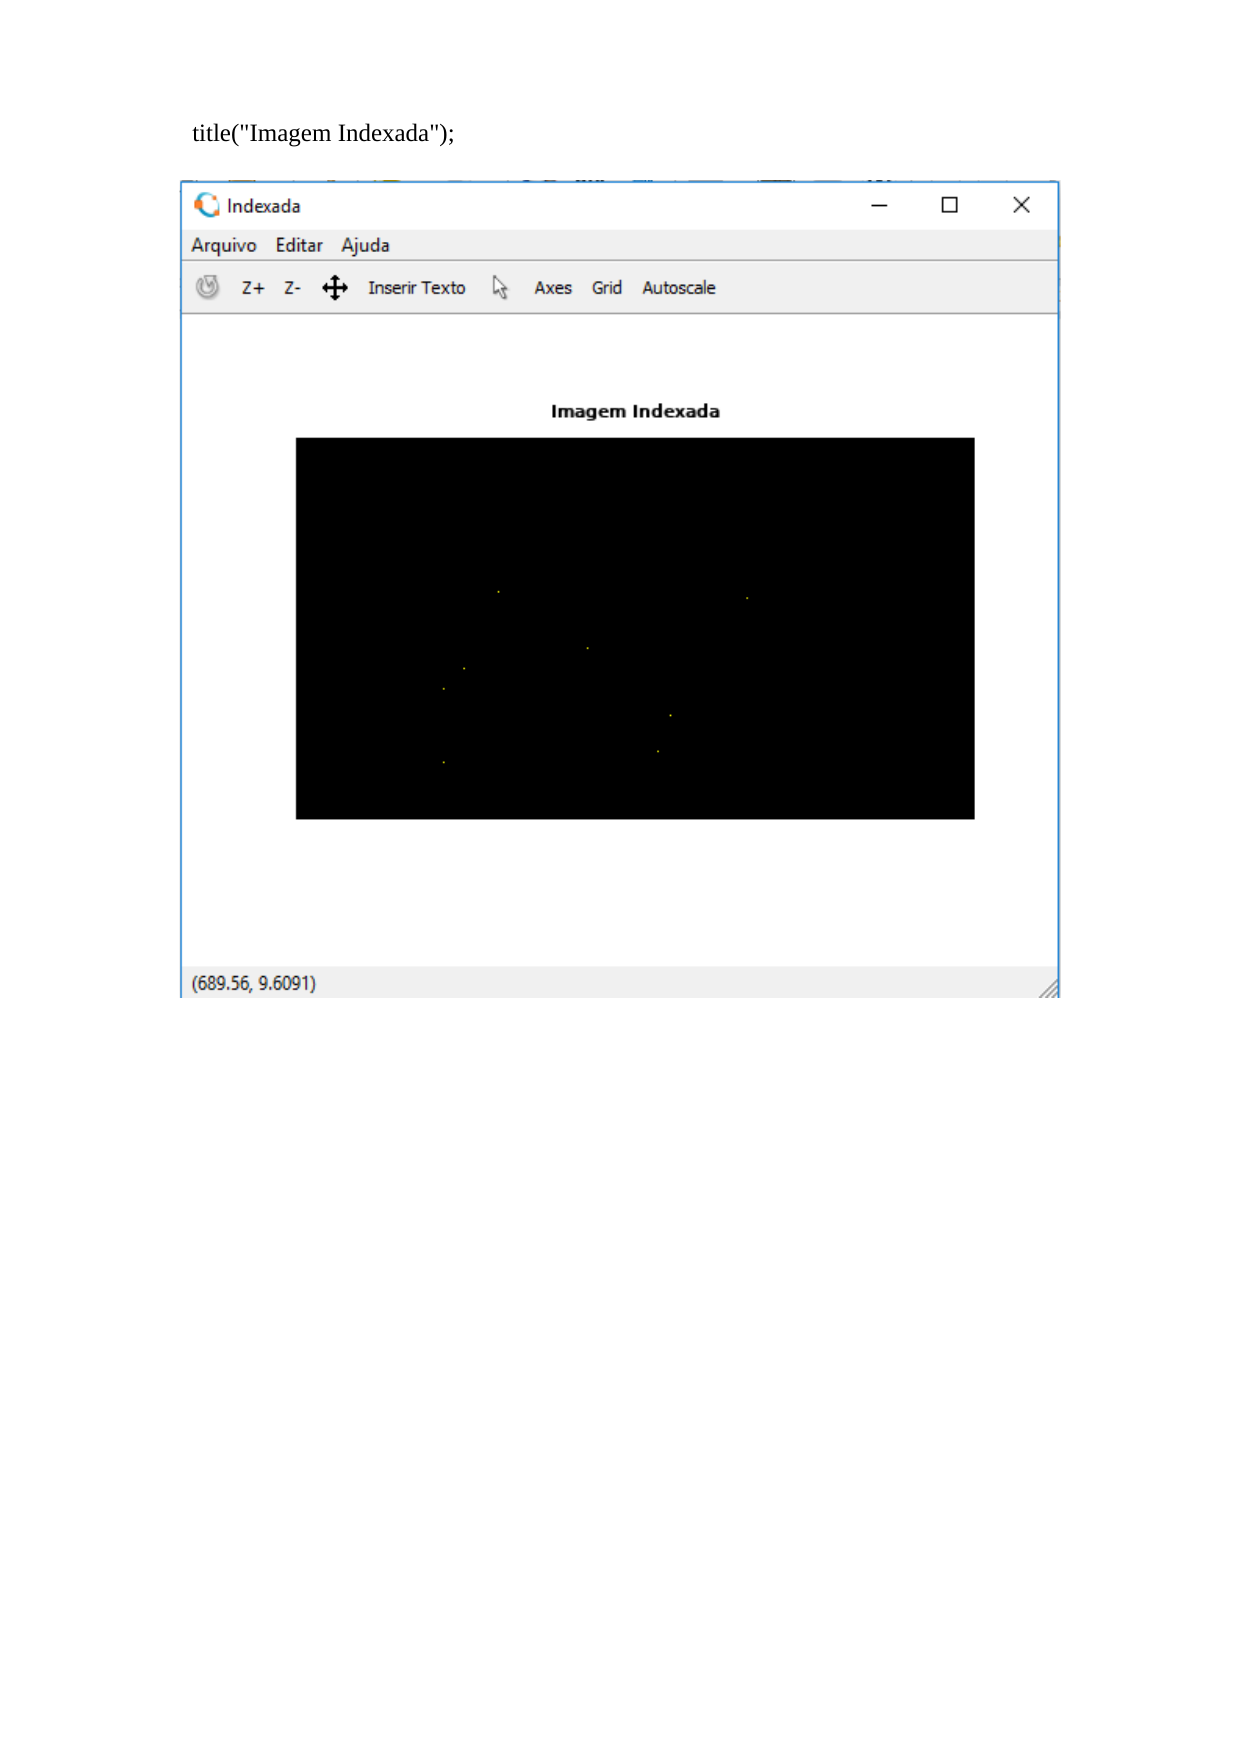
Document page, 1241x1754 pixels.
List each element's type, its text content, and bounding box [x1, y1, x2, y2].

picture [179, 180, 1061, 998]
text title("Imagem Indexada"); [118, 118, 1122, 147]
